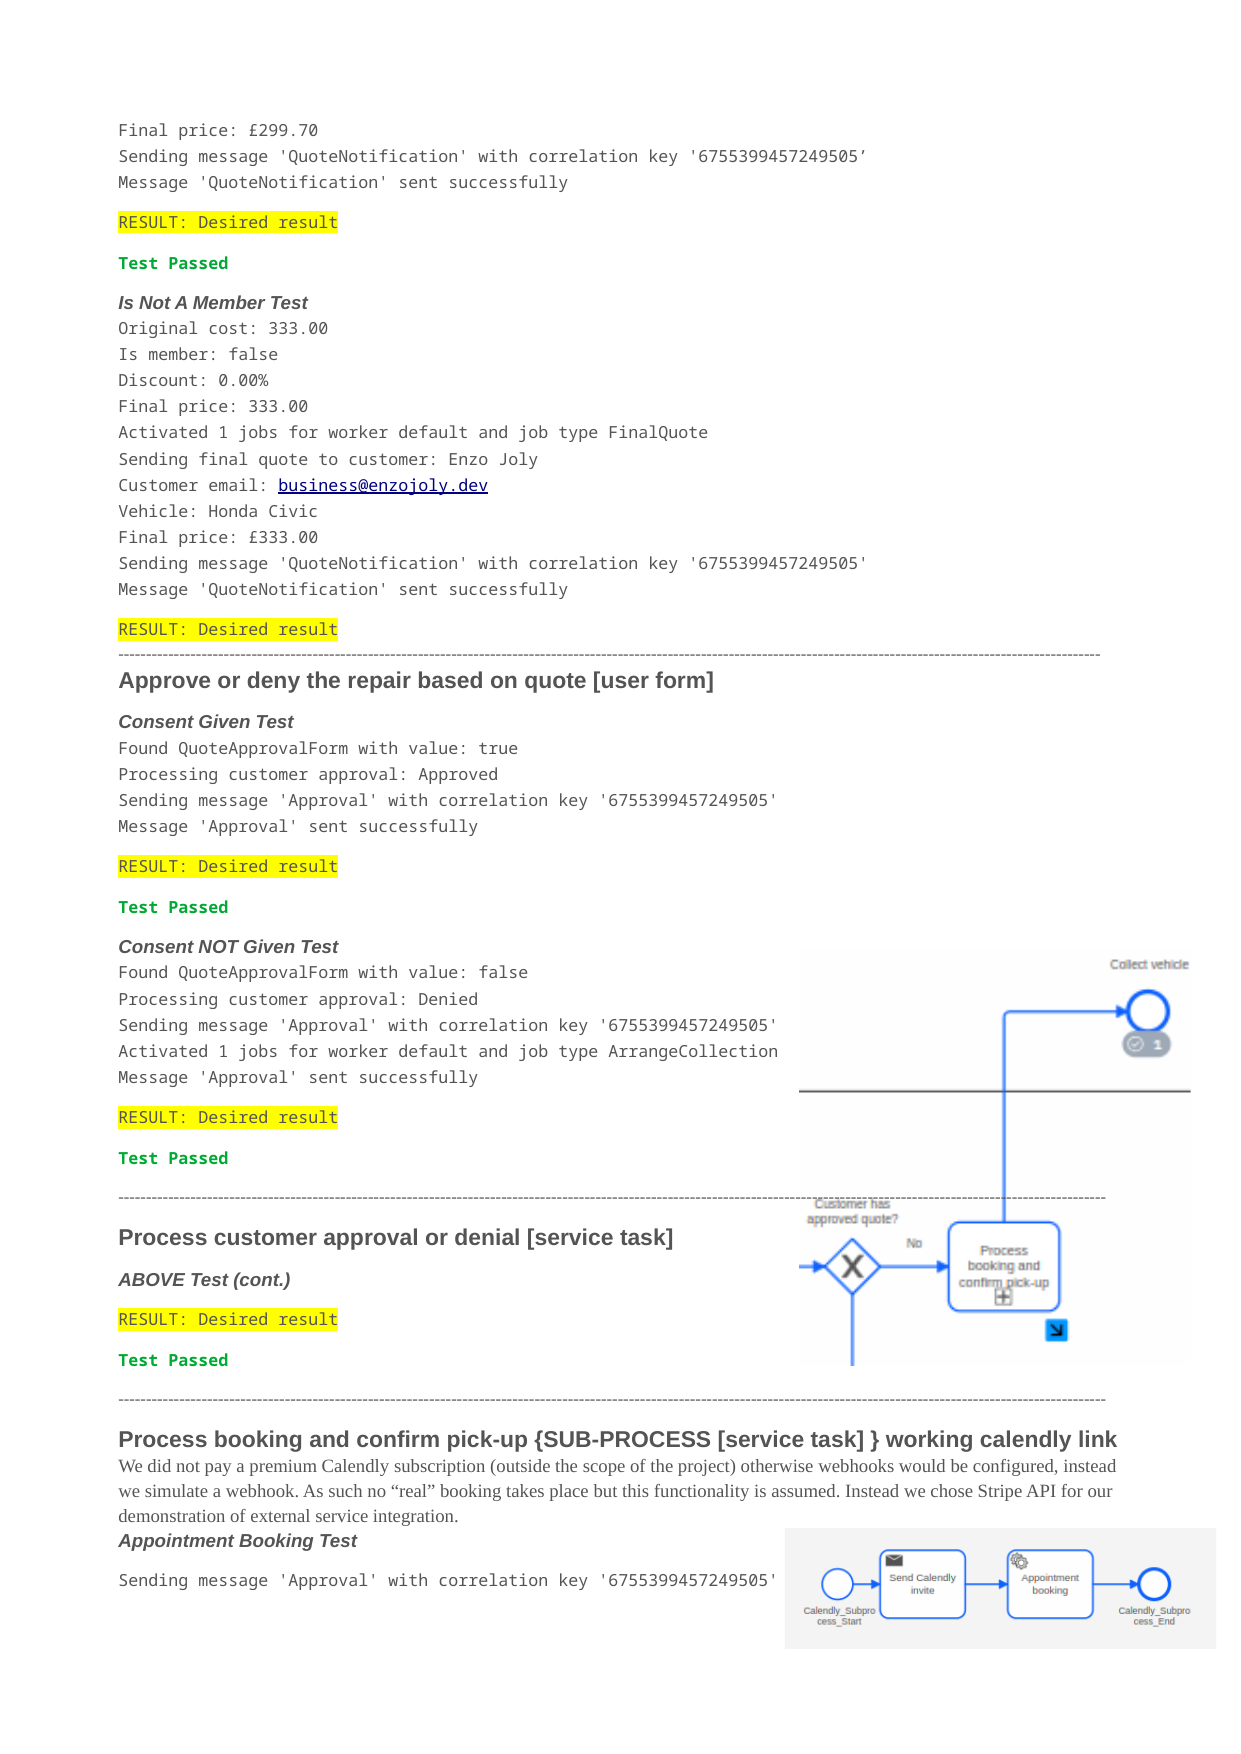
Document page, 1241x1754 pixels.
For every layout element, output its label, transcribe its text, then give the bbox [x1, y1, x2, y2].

text RESULT: Desired result [118, 211, 1122, 233]
text Test Passed [118, 896, 1122, 918]
text Sending message 'Approval' with correlation key '6755399457249505' [118, 1569, 784, 1592]
text RESULT: Desired result [118, 1308, 799, 1331]
text Test Passed [118, 1147, 799, 1169]
text RESULT: Desired result ---------------------------------------------------------------------------------------------------------------------------------------------------------------------------------Approve or deny the repair based on quote [user form] [118, 618, 1122, 693]
text RESULT: Desired result [118, 855, 1122, 878]
picture [784, 1528, 1217, 1649]
text ABOVE Test (cont.) [118, 1268, 799, 1290]
text Consent Given Test Found QuoteApprovalForm with value: true Processing customer approval: Approved Sending message 'Approval' with correlation key '6755399457249505' Message 'Approval' sent successfully [118, 711, 1122, 837]
text ---------------------------------------------------------------------------------------------------------------------------------------------------------------------------------- [118, 1389, 1122, 1408]
text Is Not A Member Test Original cost: 333.00 Is member: false Discount: 0.00% Final price: 333.00 Activated 1 jobs for worker default and job type FinalQuote Sending final quote to customer: Enzo Joly Customer email: business@enzojoly.dev Vehicle: Honda Civic Final price: £333.00 Sending message 'QuoteNotification' with correlation key '6755399457249505' Message 'QuoteNotification' sent successfully [118, 292, 1122, 600]
text Process customer approval or denial [service task] [118, 1224, 799, 1250]
text RESULT: Desired result [118, 1106, 799, 1129]
text ---------------------------------------------------------------------------------------------------------------------------------------------------------------------------------- [118, 1187, 799, 1206]
text Final price: £299.70 Sending message 'QuoteNotification' with correlation key '6755399457249505’ Message 'QuoteNotification' sent successfully [118, 118, 1122, 193]
picture [799, 948, 1191, 1366]
text Test Passed [118, 251, 1122, 274]
text Test Passed [118, 1348, 1122, 1371]
text Process booking and confirm pick-up {SUB-PROCESS [service task] } working calendly link We did not pay a premium Calendly subscription (outside the scope of the project) otherwise webhooks would be configured, instead we simulate a webhook. As such no “real” booking takes place but this functionality is assumed. Instead we chose Stripe API for our demonstration of external service integration. Appointment Booking Test [118, 1426, 1122, 1551]
text Consent NOT Given Test Found QuoteApprovalForm with value: false Processing customer approval: Denied Sending message 'Approval' with correlation key '6755399457249505' Activated 1 jobs for worker default and job type ArrangeCollection Message 'Approval' sent successfully [118, 936, 1122, 1088]
